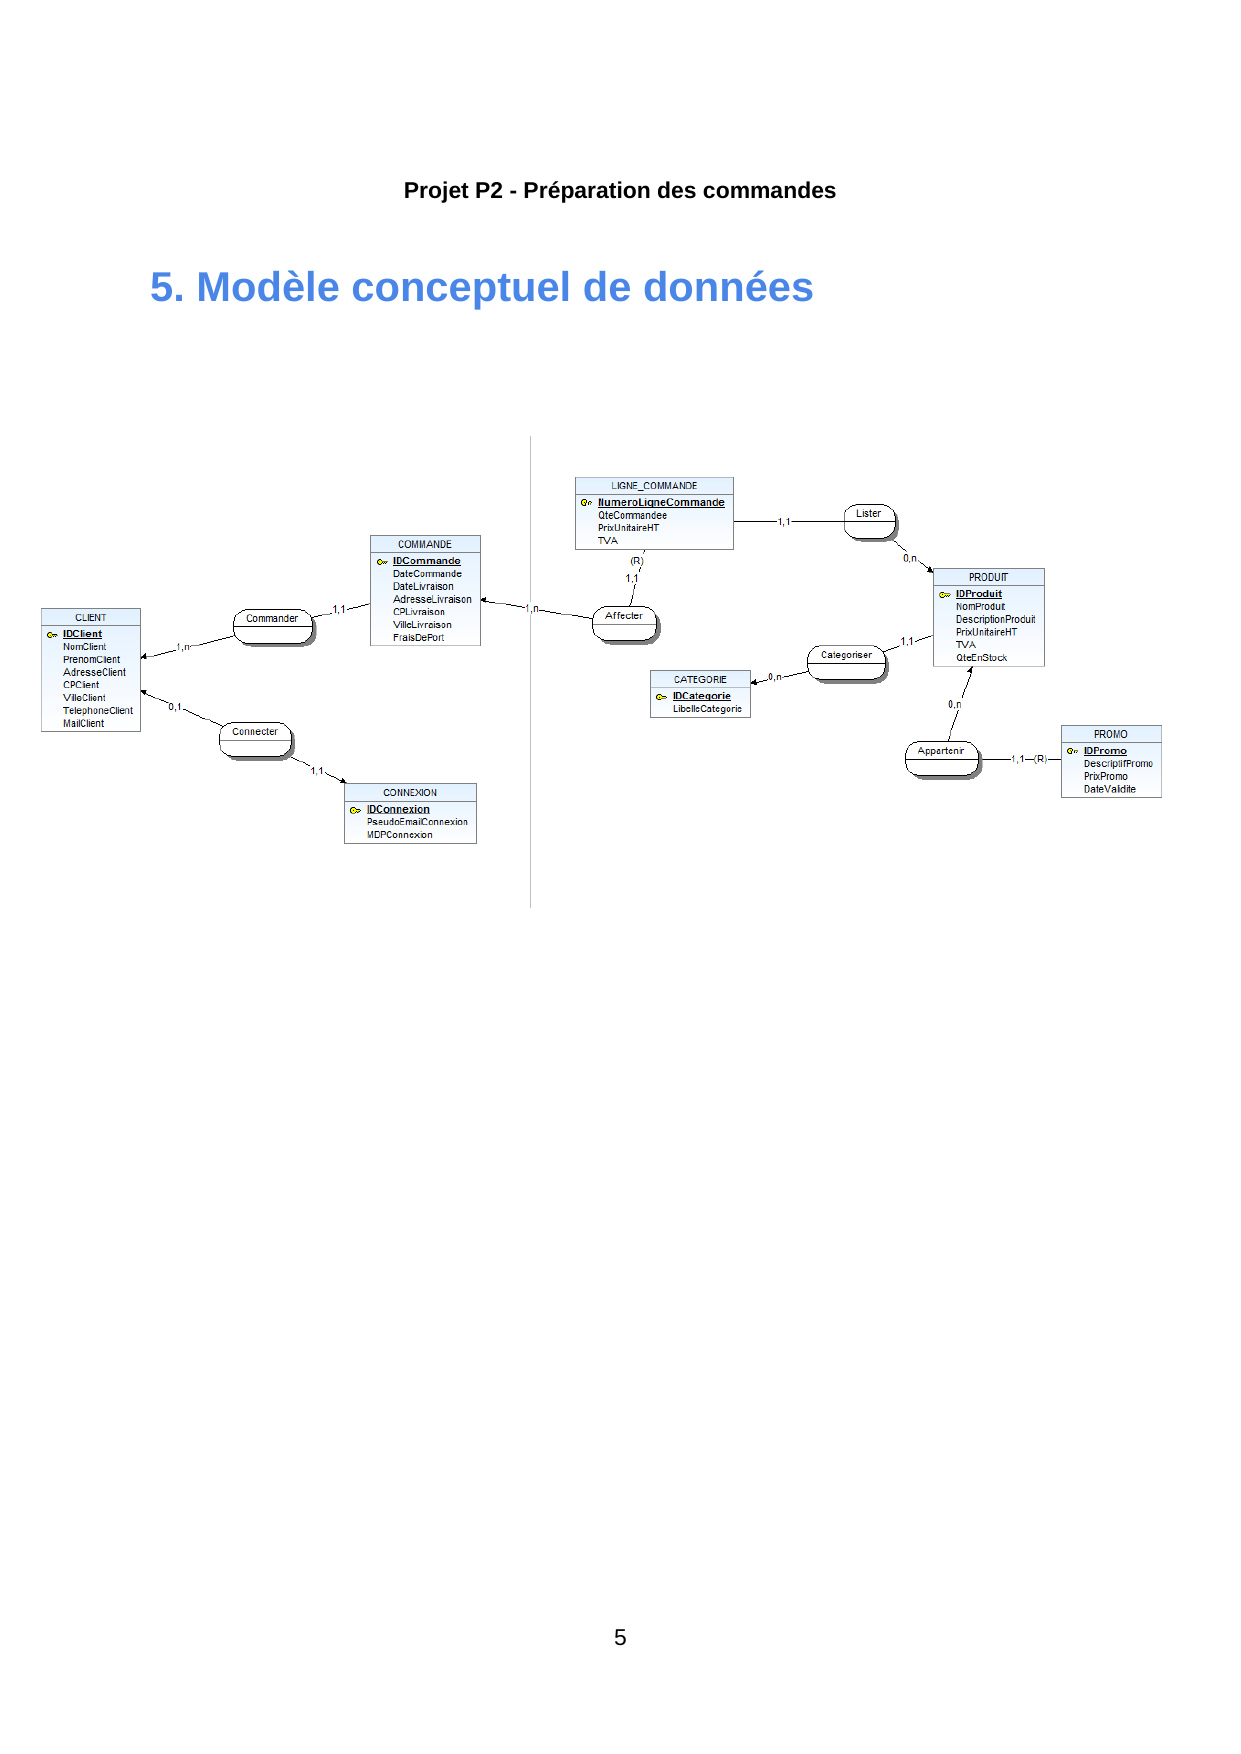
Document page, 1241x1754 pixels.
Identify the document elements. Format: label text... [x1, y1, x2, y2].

picture [20, 436, 1183, 908]
subtitle 5. Modèle conceptuel de données [150, 263, 1091, 310]
